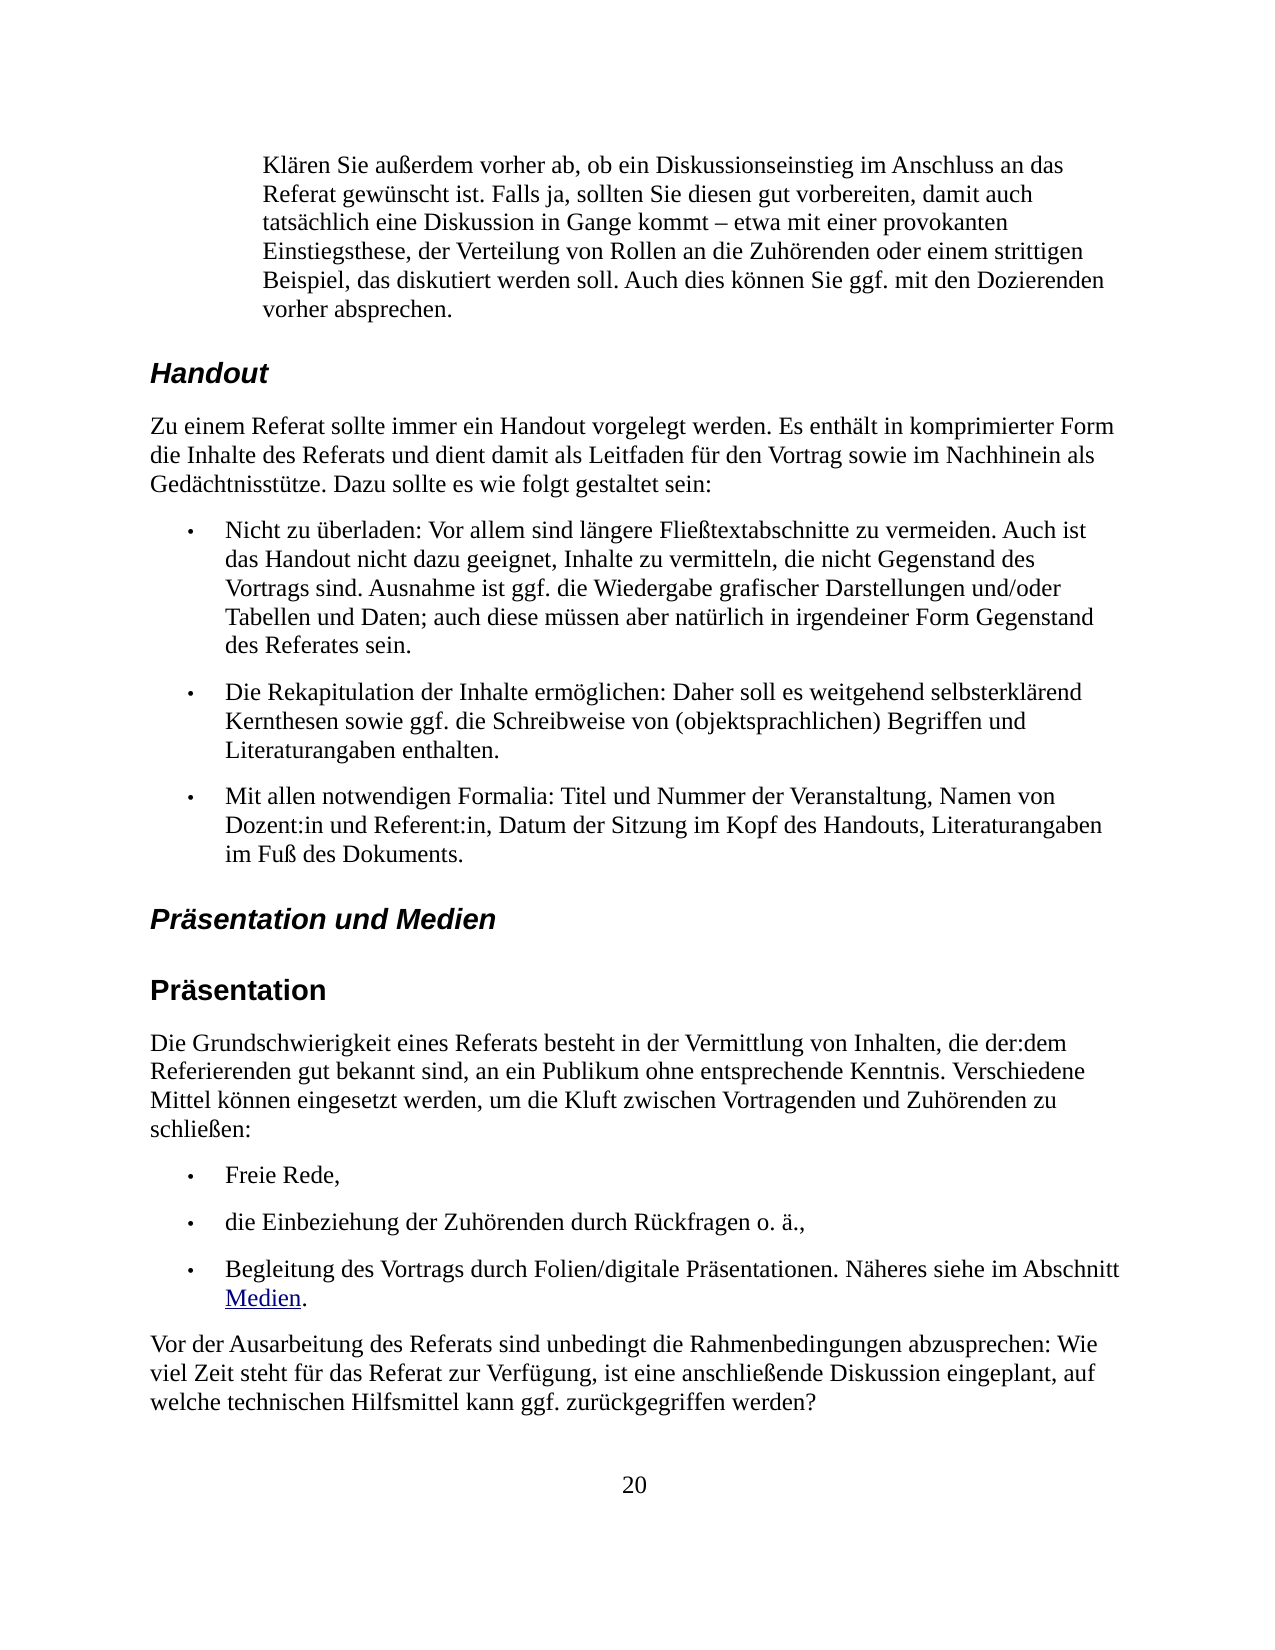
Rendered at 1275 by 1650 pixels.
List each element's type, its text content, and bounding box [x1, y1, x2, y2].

text Vor der Ausarbeitung des Referats sind unbedingt die Rahmenbedingungen abzusprechen: Wie viel Zeit steht für das Referat zur Verfügung, ist eine anschließende Diskussion eingeplant, auf welche technischen Hilfsmittel kann ggf. zurückgegriffen werden? [150, 1329, 1125, 1416]
subtitle Handout [150, 356, 1125, 390]
list Mit allen notwendigen Formalia: Titel und Nummer der Veranstaltung, Namen von Dozent:in und Referent:in, Datum der Sitzung im Kopf des Handouts, Literaturangaben im Fuß des Dokuments. [187, 781, 1125, 868]
list die Einbeziehung der Zuhörenden durch Rückfragen o. ä., [187, 1207, 1125, 1236]
subtitle Präsentation [150, 973, 1125, 1006]
subtitle Präsentation und Medien [150, 902, 1125, 935]
text Die Grundschwierigkeit eines Referats besteht in der Vermittlung von Inhalten, die der:dem Referierenden gut bekannt sind, an ein Publikum ohne entsprechende Kenntnis. Verschiedene Mittel können eingesetzt werden, um die Kluft zwischen Vortragenden und Zuhörenden zu schließen: [150, 1028, 1125, 1143]
text Zu einem Referat sollte immer ein Handout vorgelegt werden. Es enthält in komprimierter Form die Inhalte des Referats und dient damit als Leitfaden für den Vortrag sowie im Nachhinein als Gedächtnisstütze. Dazu sollte es wie folgt gestaltet sein: [150, 411, 1125, 498]
list Begleitung des Vortrags durch Folien/​digitale Präsentationen. Näheres siehe im Abschnitt Medien. [187, 1254, 1125, 1311]
list Freie Rede, [187, 1161, 1125, 1189]
list Klären Sie außerdem vorher ab, ob ein Diskussionseinstieg im Anschluss an das Referat gewünscht ist. Falls ja, sollten Sie diesen gut vorbereiten, damit auch tatsächlich eine Diskussion in Gange kommt – etwa mit einer provokanten Einstiegsthese, der Verteilung von Rollen an die Zuhörenden oder einem strittigen Beispiel, das diskutiert werden soll. Auch dies können Sie ggf. mit den Dozierenden vorher absprechen. [225, 150, 1125, 322]
list Die Rekapitulation der Inhalte ermöglichen: Daher soll es weitgehend selbsterklärend Kernthesen sowie ggf. die Schreibweise von (objektsprachlichen) Begriffen und Literaturangaben enthalten. [187, 677, 1125, 763]
list Nicht zu überladen: Vor allem sind längere Fließtextabschnitte zu vermeiden. Auch ist das Handout nicht dazu geeignet, Inhalte zu vermitteln, die nicht Gegenstand des Vortrags sind. Ausnahme ist ggf. die Wiedergabe grafischer Darstellungen und/​oder Tabellen und Daten; auch diese müssen aber natürlich in irgendeiner Form Gegenstand des Referates sein. [187, 516, 1125, 659]
